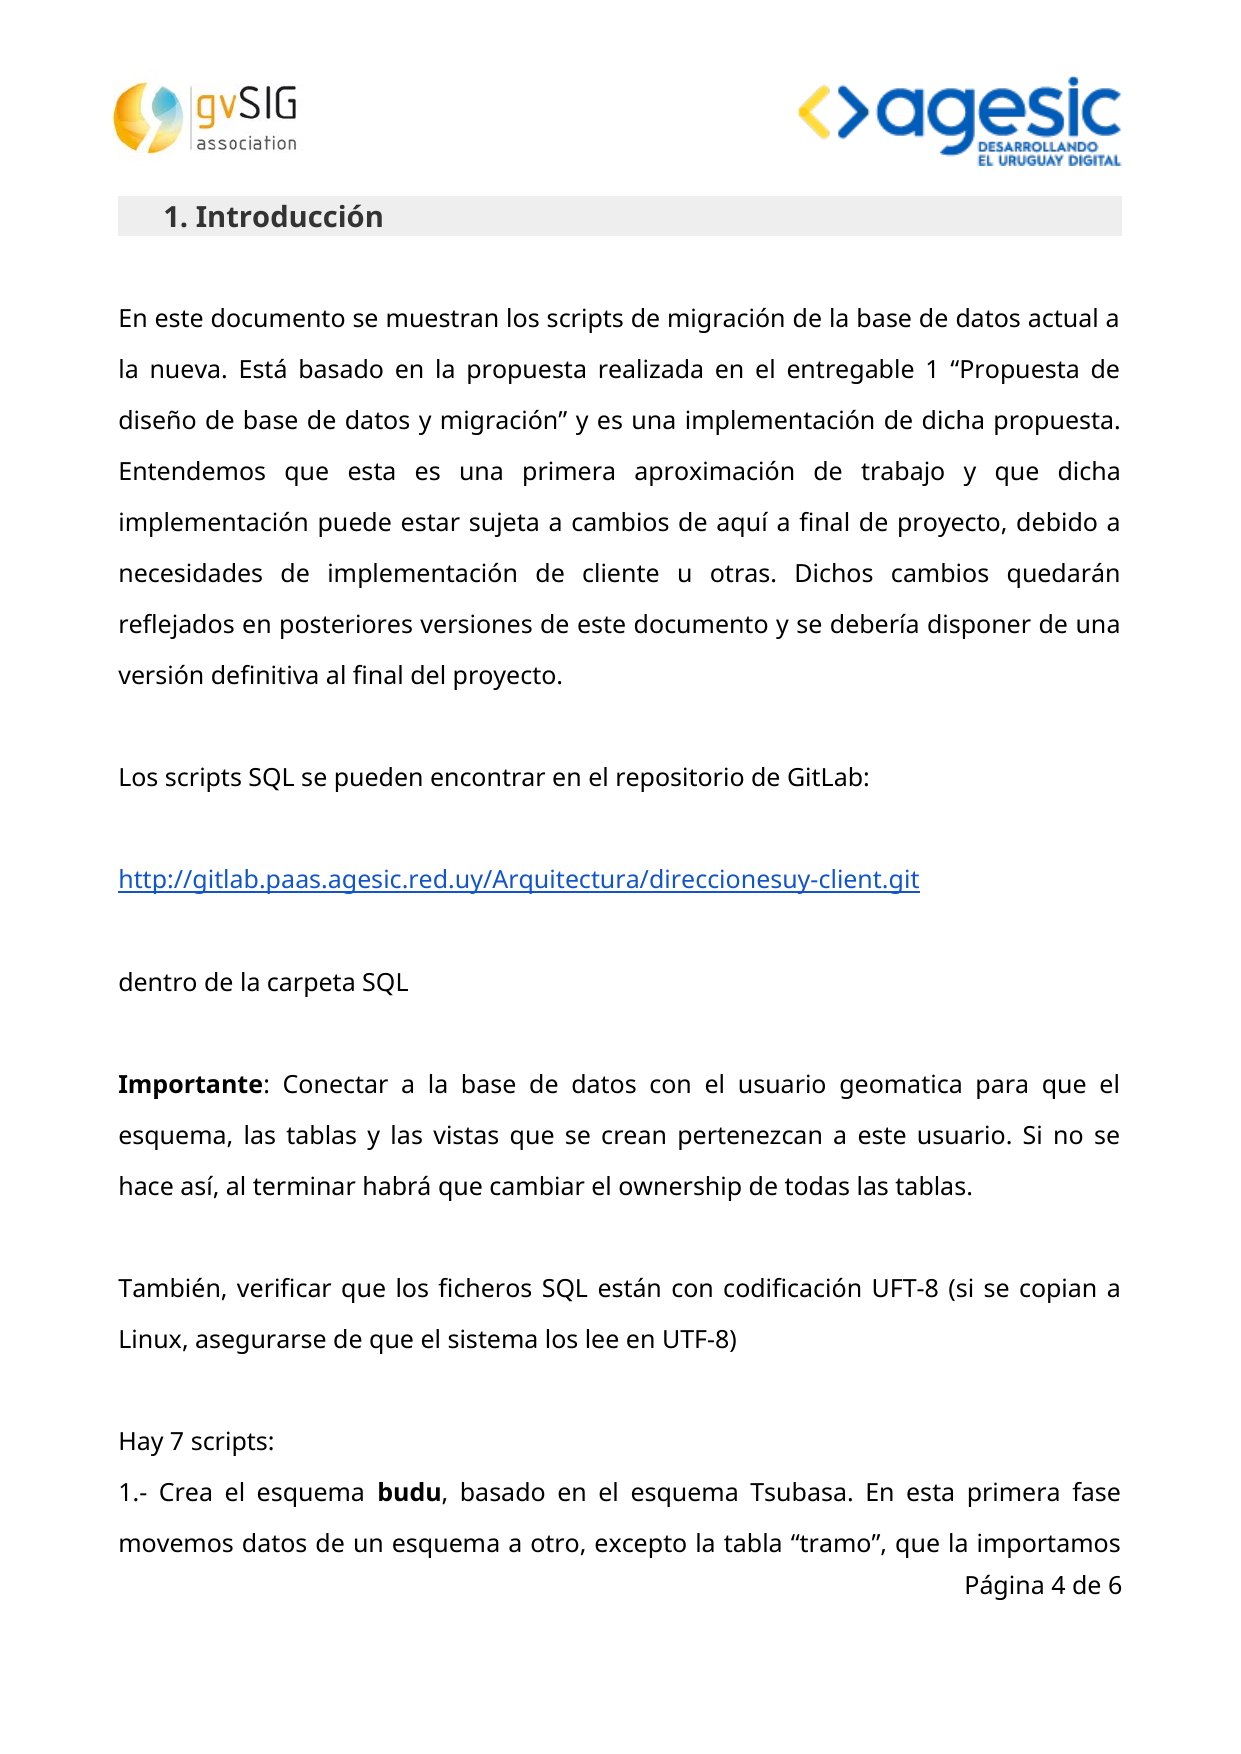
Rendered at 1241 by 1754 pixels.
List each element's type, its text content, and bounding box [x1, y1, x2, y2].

text dentro de la carpeta SQL [118, 964, 1122, 998]
text Los scripts SQL se pueden encontrar en el repositorio de GitLab: [118, 760, 1122, 794]
text En este documento se muestran los scripts de migración de la base de datos actual a la nueva. Está basado en la propuesta realizada en el entregable 1 “Propuesta de diseño de base de datos y migración” y es una implementación de dicha propuesta. Entendemos que esta es una primera aproximación de trabajo y que dicha implementación puede estar sujeta a cambios de aquí a final de proyecto, debido a necesidades de implementación de cliente u otras. Dichos cambios quedarán reflejados en posteriores versiones de este documento y se debería disponer de una versión definitiva al final del proyecto. [118, 301, 1122, 692]
text Importante: Conectar a la base de datos con el usuario geomatica para que el esquema, las tablas y las vistas que se crean pertenezcan a este usuario. Si no se hace así, al terminar habrá que cambiar el ownership de todas las tablas. [118, 1066, 1122, 1202]
text También, verificar que los ficheros SQL están con codificación UFT-8 (si se copian a Linux, asegurarse de que el sistema los lee en UTF-8) [118, 1271, 1122, 1356]
picture [97, 69, 312, 167]
text http://gitlab.paas.agesic.red.uy/Arquitectura/direccionesuy-client.git [118, 862, 1122, 896]
text Hay 7 scripts: [118, 1424, 1122, 1458]
text 1.- Crea el esquema budu, basado en el esquema Tsubasa. En esta primera fase movemos datos de un esquema a otro, excepto la tabla “tramo”, que la importamos [118, 1475, 1122, 1560]
picture [798, 76, 1122, 166]
subtitle 1. Introducción [118, 196, 1122, 236]
